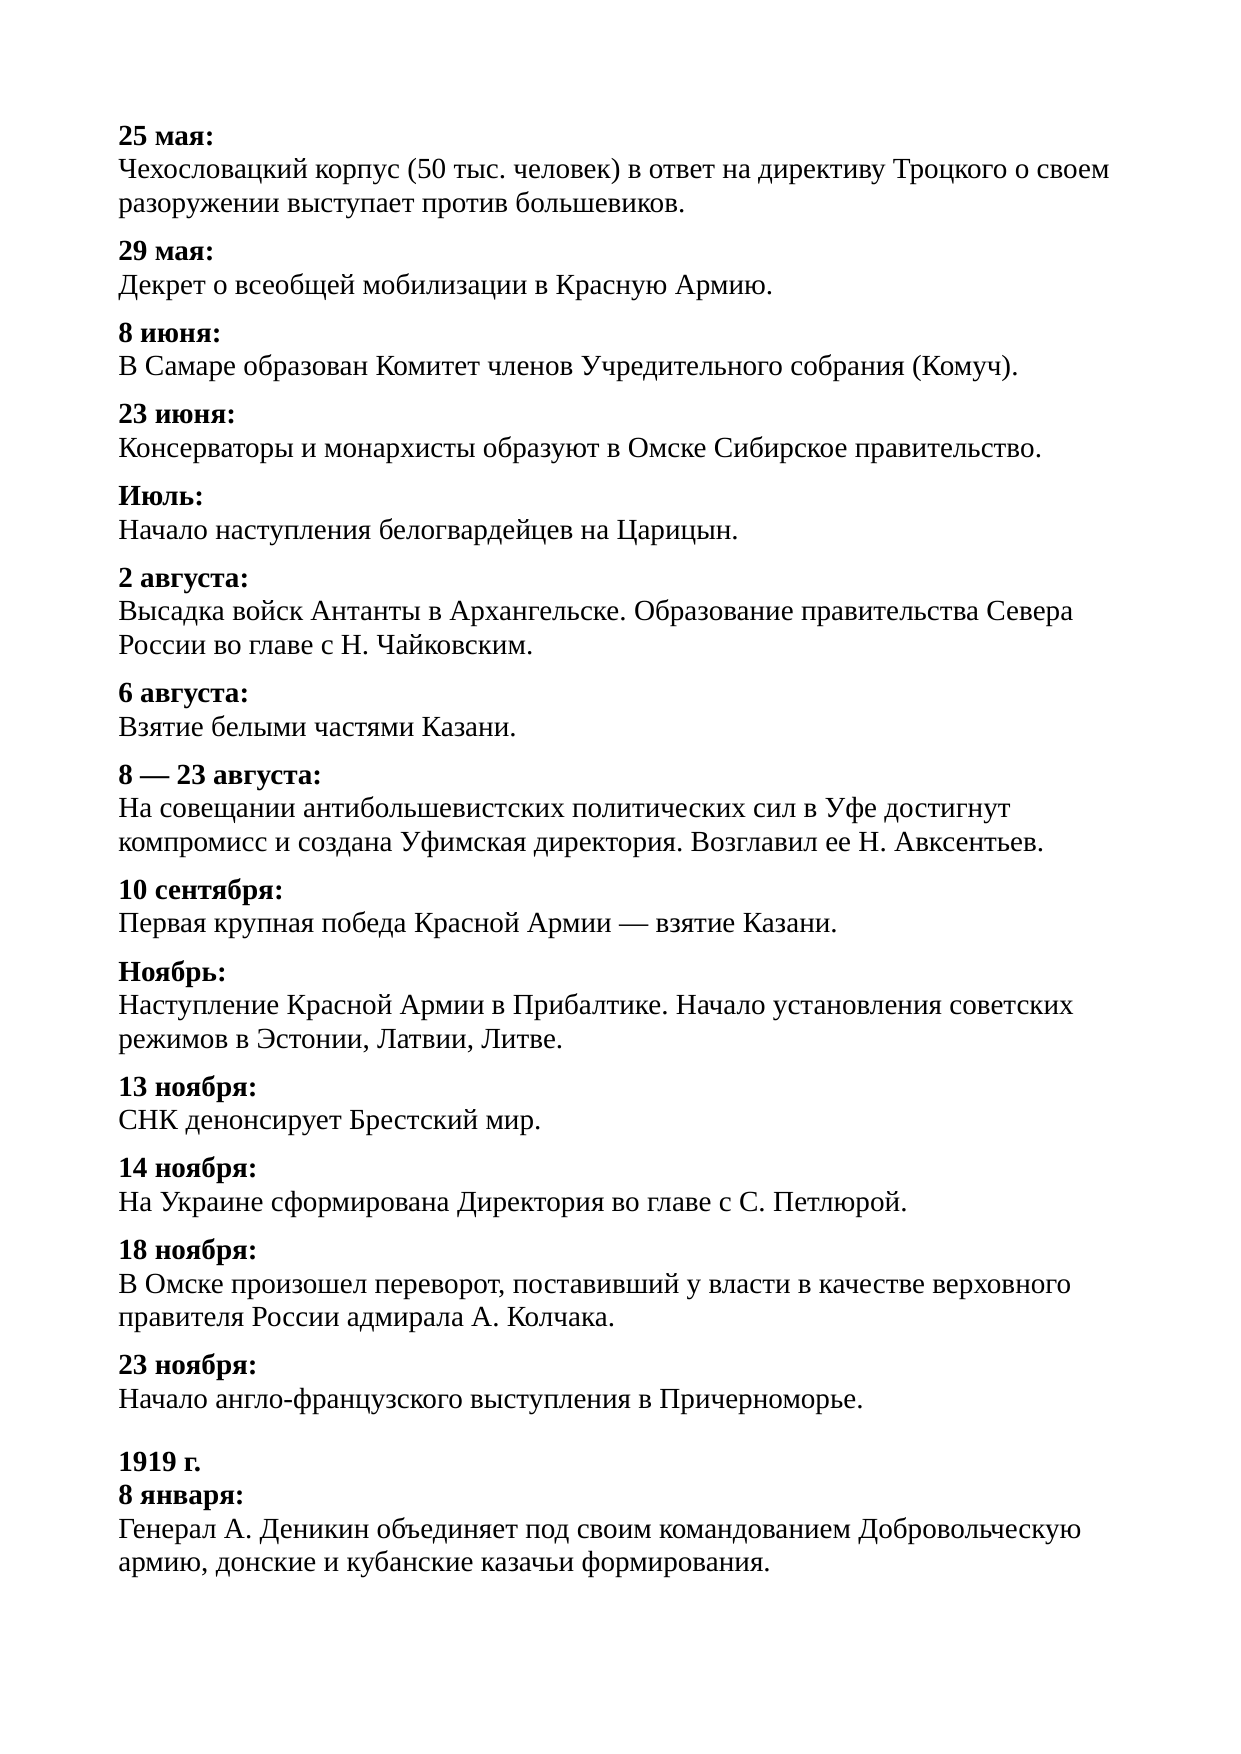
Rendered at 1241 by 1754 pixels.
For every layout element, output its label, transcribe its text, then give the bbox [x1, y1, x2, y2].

text 8 — 23 августа: На совещании антибольшевистских политических сил в Уфе достигнут компромисс и создана Уфимская директория. Возглавил ее Н. Авксентьев. [118, 757, 1122, 857]
text 2 августа: Высадка войск Антанты в Архангельске. Образование правительства Севера России во главе с Н. Чайковским. [118, 560, 1122, 661]
text 10 сентября: Первая крупная победа Красной Армии — взятие Казани. [118, 872, 1122, 939]
text 29 мая: Декрет о всеобщей мобилизации в Красную Армию. [118, 233, 1122, 300]
text Июль: Начало наступления белогвардейцев на Царицын. [118, 478, 1122, 545]
text 18 ноября: В Омске произошел переворот, поставивший у власти в качестве верховного правителя России адмирала А. Колчака. [118, 1232, 1122, 1333]
text 6 августа: Взятие белыми частями Казани. [118, 675, 1122, 742]
text 23 июня: Консерваторы и монархисты образуют в Омске Сибирское правительство. [118, 397, 1122, 464]
subtitle 1919 г. [118, 1444, 1122, 1477]
text 8 января: Генерал А. Деникин объединяет под своим командованием Добровольческую армию, донские и кубанские казачьи формирования. [118, 1477, 1122, 1578]
text 14 ноября: На Украине сформирована Директория во главе с С. Петлюрой. [118, 1151, 1122, 1218]
text 8 июня: В Самаре образован Комитет членов Учредительного собрания (Комуч). [118, 315, 1122, 382]
text 25 мая: Чехословацкий корпус (50 тыс. человек) в ответ на директиву Троцкого о своем разоружении выступает против большевиков. [118, 118, 1122, 219]
text Ноябрь: Наступление Красной Армии в Прибалтике. Начало установления советских режимов в Эстонии, Латвии, Литве. [118, 954, 1122, 1054]
text 13 ноября: СНК денонсирует Брестский мир. [118, 1069, 1122, 1136]
text 23 ноября: Начало англо-французского выступления в Причерноморье. [118, 1347, 1122, 1414]
